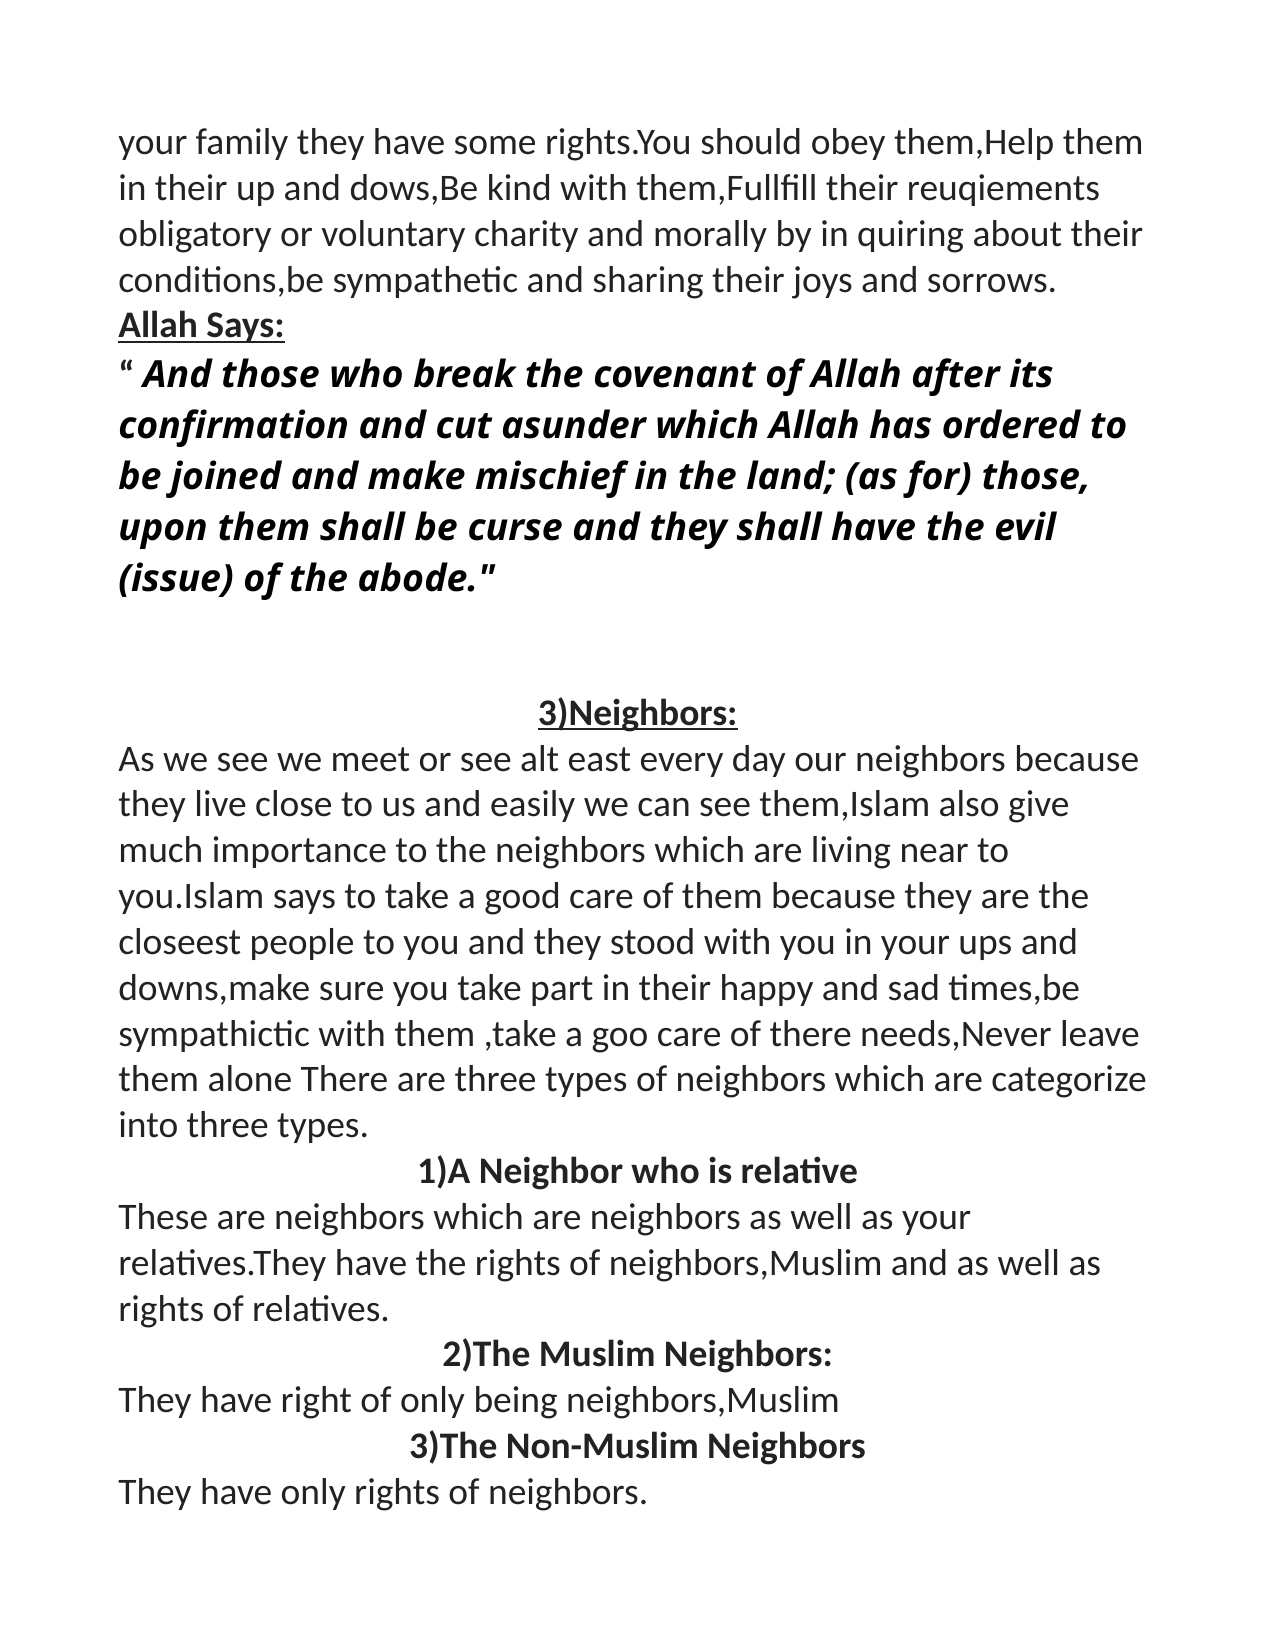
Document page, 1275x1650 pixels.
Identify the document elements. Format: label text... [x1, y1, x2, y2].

text Allah Says: [118, 301, 1157, 347]
text They have only rights of neighbors. [118, 1468, 1157, 1514]
text 3)Neighbors: [118, 689, 1157, 734]
text As we see we meet or see alt east every day our neighbors because they live close to us and easily we can see them,Islam also give much importance to the neighbors which are living near to you.Islam says to take a good care of them because they are the closeest people to you and they stood with you in your ups and downs,make sure you take part in their happy and sad times,be sympathictic with them ,take a goo care of there needs,Never leave them alone There are three types of neighbors which are categorize into three types. [118, 734, 1157, 1147]
text They have right of only being neighbors,Muslim [118, 1376, 1157, 1422]
text 3)The Non-Muslim Neighbors [118, 1422, 1157, 1468]
text “ And those who break the covenant of Allah after its confirmation and cut asunder which Allah has ordered to be joined and make mischief in the land; (as for) those, upon them shall be curse and they shall have the evil (issue) of the abode." [118, 347, 1157, 602]
text 2)The Muslim Neighbors: [118, 1330, 1157, 1376]
text your family they have some rights.You should obey them,Help them in their up and dows,Be kind with them,Fullfill their reuqiements obligatory or voluntary charity and morally by in quiring about their conditions,be sympathetic and sharing their joys and sorrows. [118, 118, 1157, 301]
text 1)A Neighbor who is relative [118, 1147, 1157, 1193]
text These are neighbors which are neighbors as well as your relatives.They have the rights of neighbors,Muslim and as well as rights of relatives. [118, 1193, 1157, 1330]
